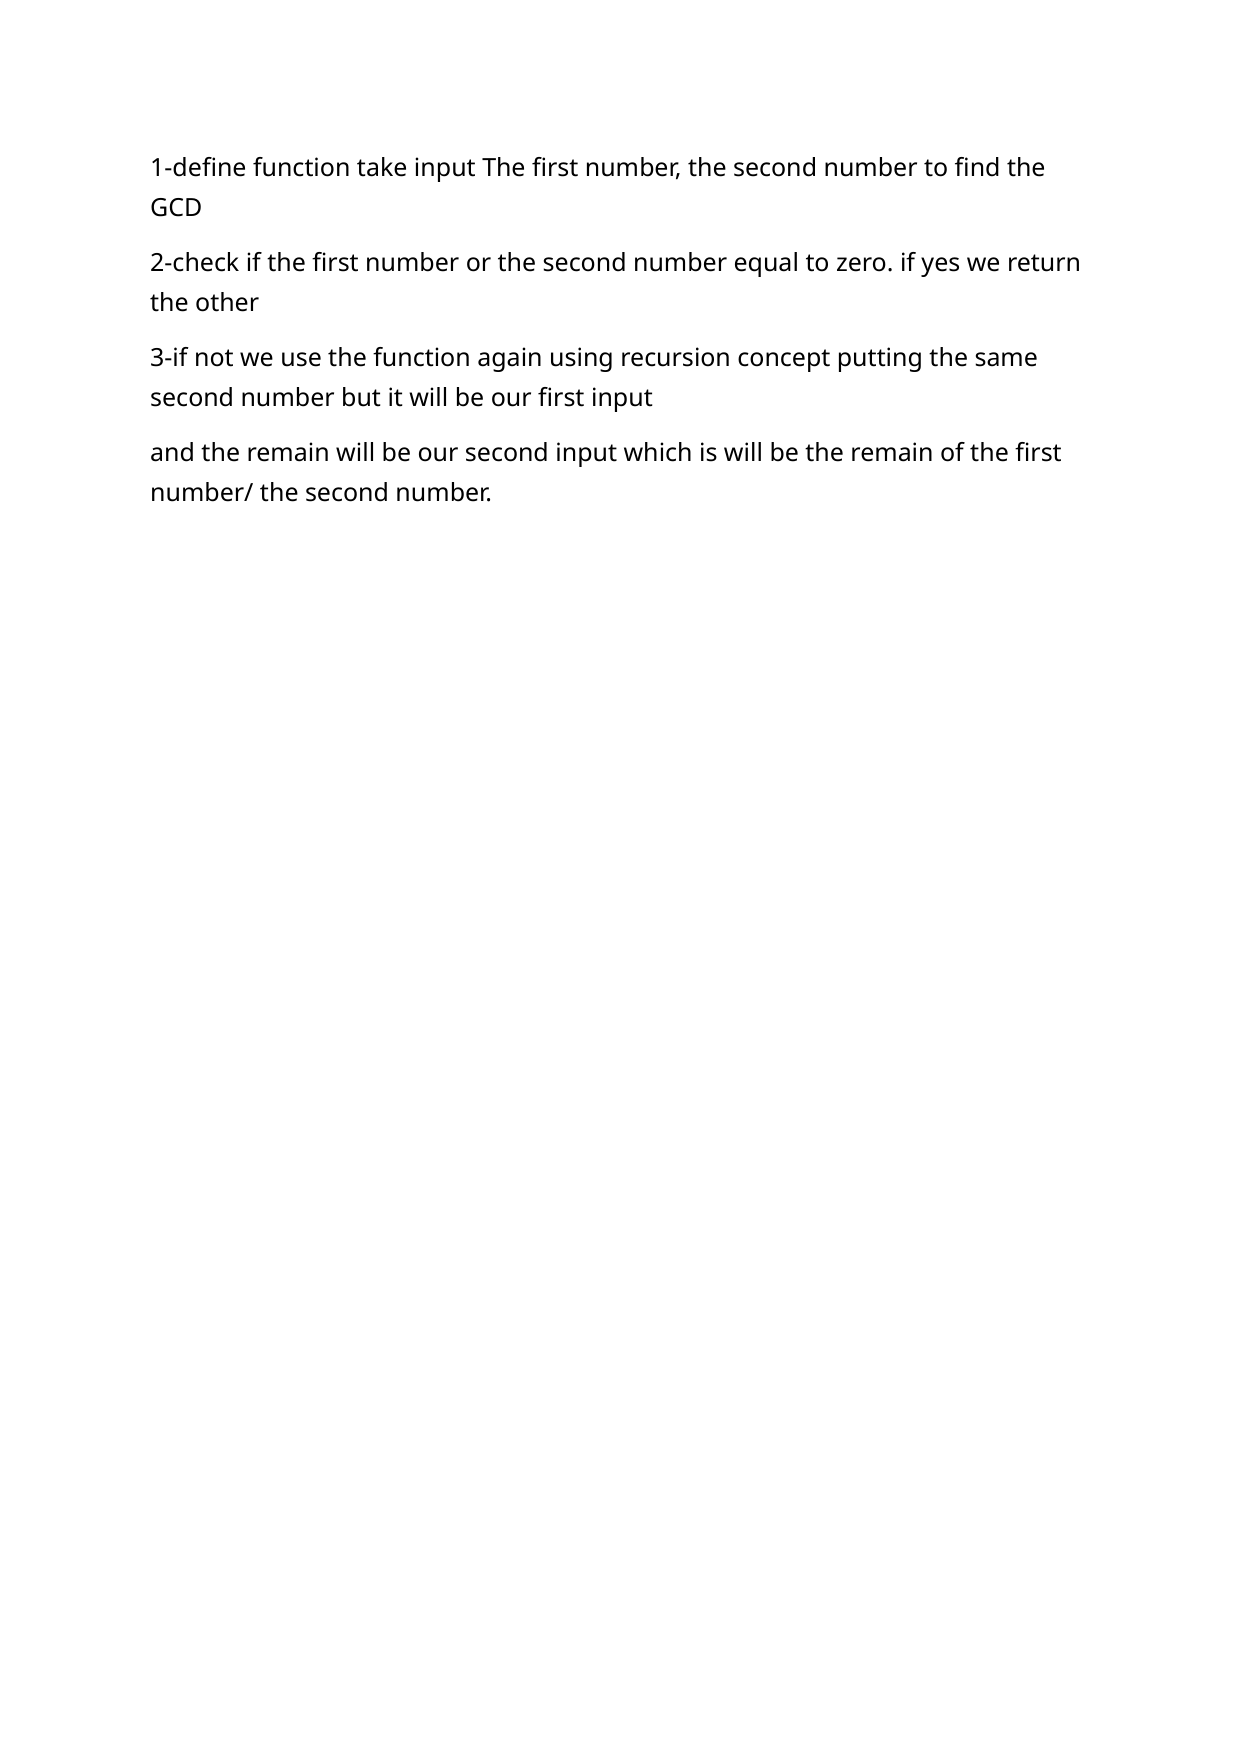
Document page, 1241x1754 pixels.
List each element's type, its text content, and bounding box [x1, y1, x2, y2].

text 1-define function take input The first number, the second number to find the GCD [150, 150, 1090, 223]
text and the remain will be our second input which is will be the remain of the first number/ the second number. [150, 435, 1090, 508]
text 2-check if the first number or the second number equal to zero. if yes we return the other [150, 245, 1090, 318]
text 3-if not we use the function again using recursion concept putting the same second number but it will be our first input [150, 340, 1090, 413]
